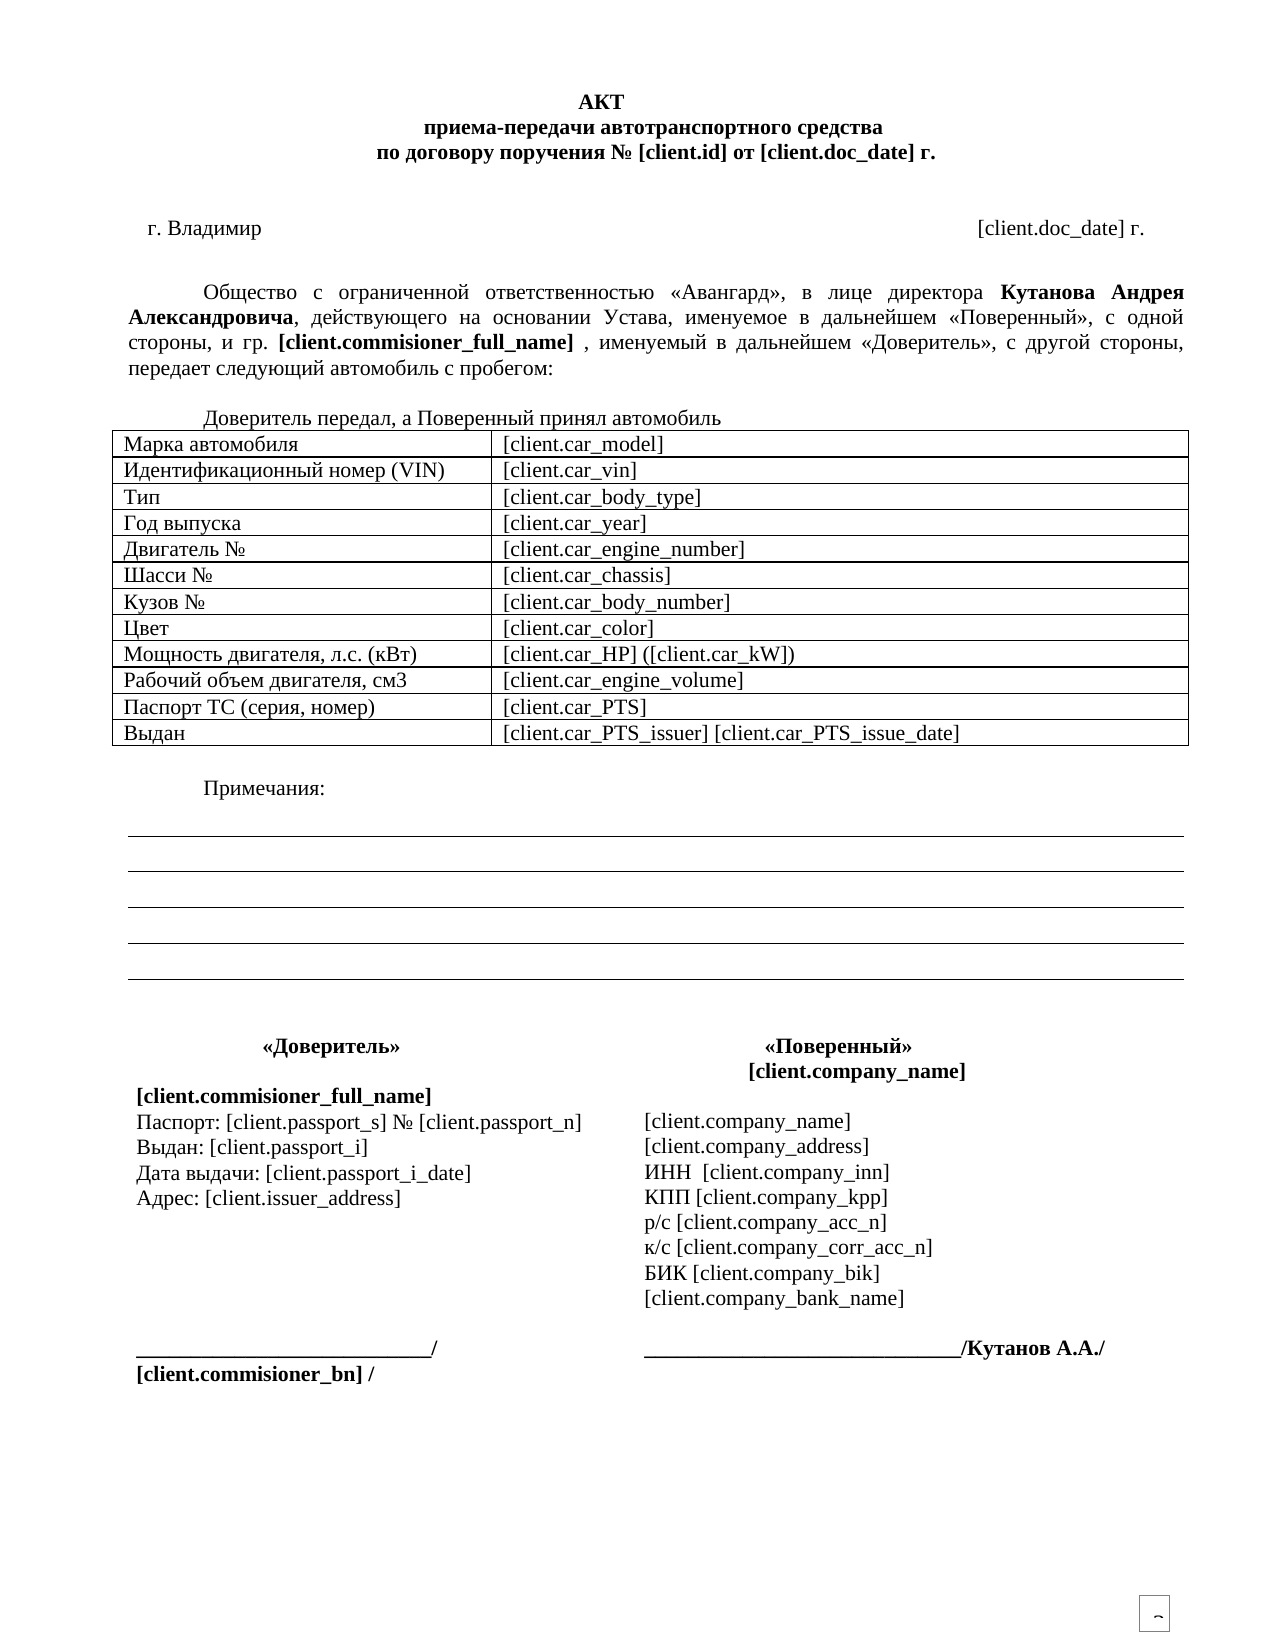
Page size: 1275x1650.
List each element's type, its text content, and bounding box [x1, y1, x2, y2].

table_cell [client.car_PTS_issuer] [client.car_PTS_issue_date] [492, 720, 1188, 745]
table_header Марка автомобиля [113, 431, 491, 456]
table_cell [128, 872, 1184, 907]
table_cell Идентификационный номер (VIN) [113, 458, 491, 483]
table_cell Цвет [113, 615, 491, 640]
text Примечания: [128, 775, 1184, 800]
table_cell Тип [113, 484, 491, 509]
table_cell Рабочий объем двигателя, см3 [113, 668, 491, 693]
table_cell [client.car_vin] [492, 458, 1188, 483]
table_cell Кузов № [113, 589, 491, 614]
table_header [client.doc_date] г. [616, 215, 1156, 279]
table_cell Двигатель № [113, 536, 491, 561]
table_cell Паспорт ТС (серия, номер) [113, 694, 491, 719]
table_cell [client.car_year] [492, 510, 1188, 535]
text приема-передачи автотранспортного средства [128, 114, 1184, 139]
table_cell Выдан [113, 720, 491, 745]
table_header [128, 800, 1184, 836]
text АКТ [503, 89, 1184, 114]
table_cell Шасси № [113, 563, 491, 588]
table_cell Год выпуска [113, 510, 491, 535]
table_header г. Владимир [136, 215, 616, 279]
table_cell [client.car_body_type] [492, 484, 1188, 509]
table_cell [client.car_color] [492, 615, 1188, 640]
table_cell [128, 837, 1184, 871]
table_header [client.car_model] [492, 431, 1188, 456]
table_cell [128, 908, 1184, 943]
table_header «Доверитель» [client.commisioner_full_name] Паспорт: [client.passport_s] № [client.passport_n] Выдан: [client.passport_i] Дата выдачи: [client.passport_i_date] Адрес: [client.issuer_address] [125, 1033, 633, 1335]
table_cell [client.car_PTS] [492, 694, 1188, 719]
table_cell Мощность двигателя, л.с. (кВт) [113, 641, 491, 666]
table_cell [client.car_engine_number] [492, 536, 1188, 561]
table_cell _____________________________/Кутанов А.А./ [633, 1335, 1187, 1386]
text Доверитель передал, а Поверенный принял автомобиль [128, 405, 1184, 430]
table_cell ___________________________/ [client.commisioner_bn] / [125, 1335, 633, 1386]
text Общество с ограниченной ответственностью «Авангард», в лице директора Кутанова Андрея Александровича, действующего на основании Устава, именуемое в дальнейшем «Поверенный», с одной стороны, и гр. [client.commisioner_full_name] , именуемый в дальнейшем «Доверитель», с другой стороны, передает следующий автомобиль с пробегом: [128, 279, 1184, 380]
table_cell [client.car_chassis] [492, 563, 1188, 588]
table_cell [client.car_HP] ([client.car_kW]) [492, 641, 1188, 666]
text по договору поручения № [client.id] от [client.doc_date] г. [128, 139, 1184, 164]
table_header «Поверенный» [client.company_name] [client.company_name] [client.company_address] ИНН [client.company_inn] КПП [client.company_kpp] р/с [client.company_acc_n] к/с [client.company_corr_acc_n] БИК [client.company_bik] [client.company_bank_name] [633, 1033, 1187, 1335]
table_cell [client.car_body_number] [492, 589, 1188, 614]
table_cell [client.car_engine_volume] [492, 668, 1188, 693]
table_cell [128, 944, 1184, 978]
